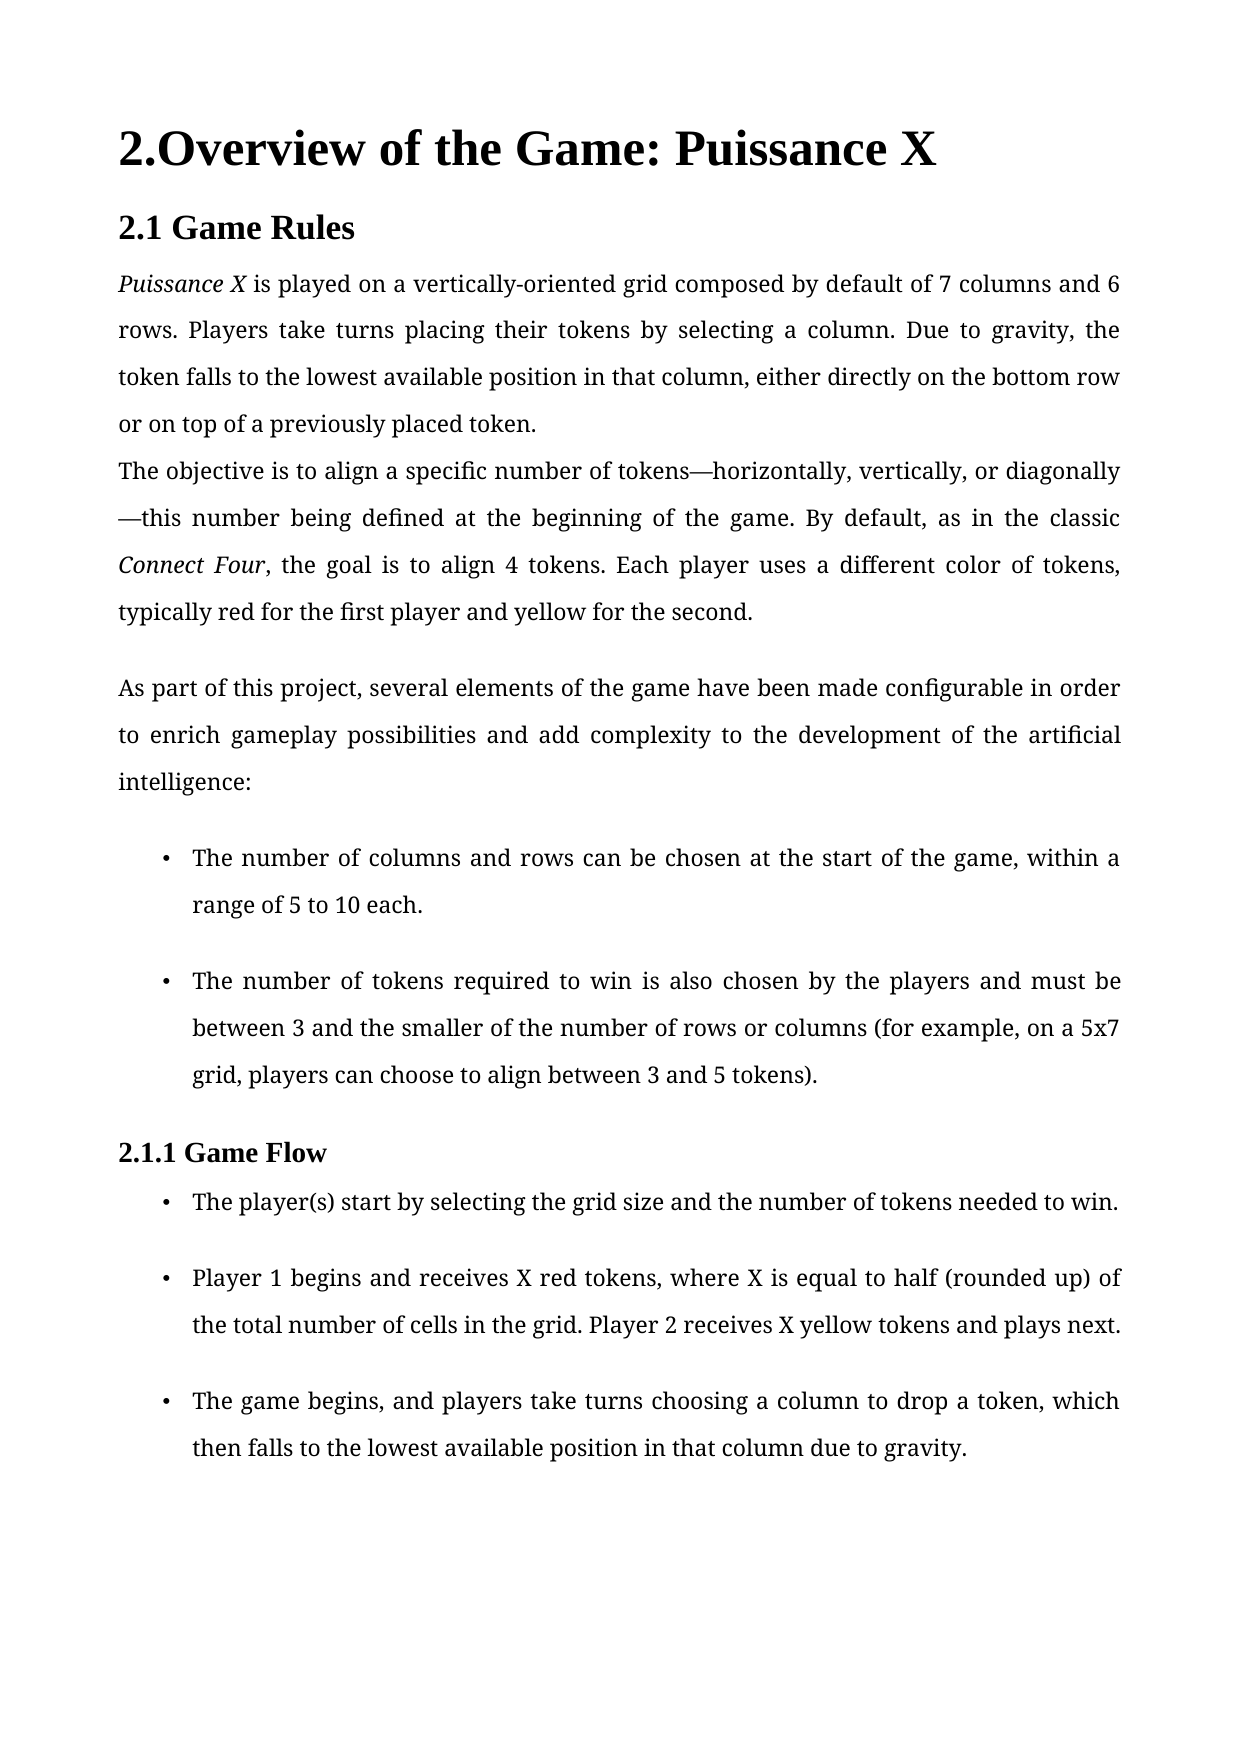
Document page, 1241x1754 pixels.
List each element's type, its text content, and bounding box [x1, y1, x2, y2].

subtitle 2.Overview of the Game: Puissance X [118, 118, 1122, 177]
list Player 1 begins and receives X red tokens, where X is equal to half (rounded up) of the total number of cells in the grid. Player 2 receives X yellow tokens and plays next. [162, 1262, 1122, 1340]
text The objective is to align a specific number of tokens—horizontally, vertically, or diagonally—this number being defined at the beginning of the game. By default, as in the classic Connect Four, the goal is to align 4 tokens. Each player uses a different color of tokens, typically red for the first player and yellow for the second. [118, 455, 1122, 627]
list The number of tokens required to win is also chosen by the players and must be between 3 and the smaller of the number of rows or columns (for example, on a 5x7 grid, players can choose to align between 3 and 5 tokens). [162, 965, 1122, 1090]
text As part of this project, several elements of the game have been made configurable in order to enrich gameplay possibilities and add complexity to the development of the artificial intelligence: [118, 672, 1122, 797]
subtitle 2.1.1 Game Flow [118, 1135, 1122, 1169]
subtitle 2.1 Game Rules [118, 206, 1122, 247]
text Puissance X is played on a vertically-oriented grid composed by default of 7 columns and 6 rows. Players take turns placing their tokens by selecting a column. Due to gravity, the token falls to the lowest available position in that column, either directly on the bottom row or on top of a previously placed token. [118, 267, 1122, 439]
list The game begins, and players take turns choosing a column to drop a token, which then falls to the lowest available position in that column due to gravity. [162, 1385, 1122, 1463]
list The number of columns and rows can be chosen at the start of the game, within a range of 5 to 10 each. [162, 842, 1122, 920]
list The player(s) start by selecting the grid size and the number of tokens needed to win. [162, 1186, 1122, 1217]
